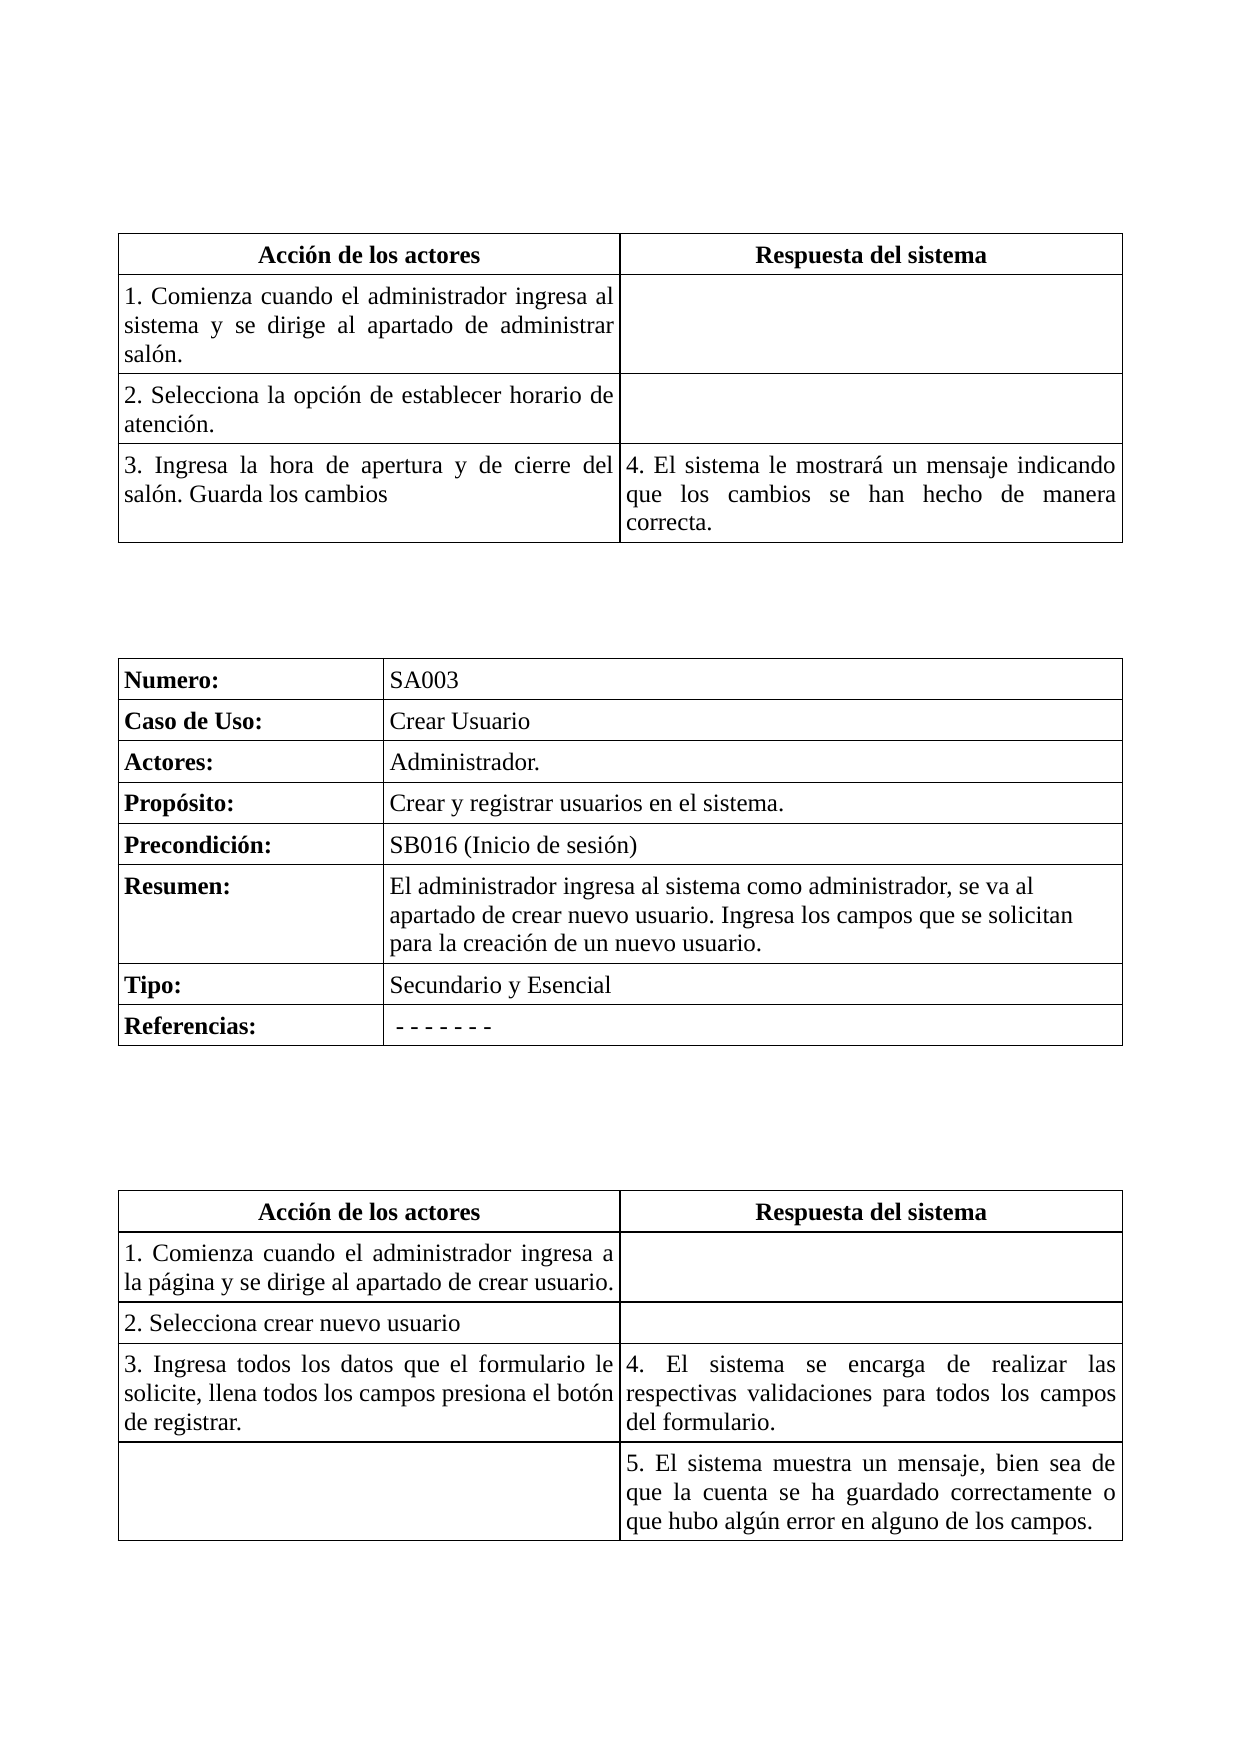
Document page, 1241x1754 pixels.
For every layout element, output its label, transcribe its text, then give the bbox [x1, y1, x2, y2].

table_header Respuesta del sistema [621, 234, 1122, 274]
table_cell Administrador. [384, 741, 1122, 782]
table_header Acción de los actores [119, 1191, 619, 1231]
table_cell 4. El sistema le mostrará un mensaje indicando que los cambios se han hecho de manera correcta. [621, 444, 1122, 542]
table_cell 3. Ingresa la hora de apertura y de cierre del salón. Guarda los cambios [119, 444, 619, 542]
table_cell 1. Comienza cuando el administrador ingresa a la página y se dirige al apartado de crear usuario. [119, 1233, 619, 1301]
table_header Acción de los actores [119, 234, 619, 274]
table_cell Propósito: [119, 783, 383, 823]
table_cell 2. Selecciona crear nuevo usuario [119, 1303, 619, 1343]
table_cell 3. Ingresa todos los datos que el formulario le solicite, llena todos los campos presiona el botón de registrar. [119, 1344, 619, 1441]
table_cell 1. Comienza cuando el administrador ingresa al sistema y se dirige al apartado de administrar salón. [119, 275, 619, 373]
table_cell Referencias: [119, 1005, 383, 1045]
table_header SA003 [384, 659, 1122, 699]
table_cell Tipo: [119, 964, 383, 1004]
table_cell [621, 1303, 1122, 1343]
table_cell [621, 275, 1122, 373]
table_cell Precondición: [119, 824, 383, 864]
table_cell 2. Selecciona la opción de establecer horario de atención. [119, 374, 619, 443]
table_cell [621, 374, 1122, 443]
table_cell - - - - - - - [384, 1005, 1122, 1045]
table_cell Actores: [119, 741, 383, 782]
table_cell Caso de Uso: [119, 700, 383, 740]
table_cell 4. El sistema se encarga de realizar las respectivas validaciones para todos los campos del formulario. [621, 1344, 1122, 1441]
table_cell Secundario y Esencial [384, 964, 1122, 1004]
table_cell [119, 1443, 619, 1540]
table_cell SB016 (Inicio de sesión) [384, 824, 1122, 864]
table_header Numero: [119, 659, 383, 699]
table_cell 5. El sistema muestra un mensaje, bien sea de que la cuenta se ha guardado correctamente o que hubo algún error en alguno de los campos. [621, 1443, 1122, 1540]
table_cell Crear y registrar usuarios en el sistema. [384, 783, 1122, 823]
table_cell Resumen: [119, 865, 383, 963]
table_cell Crear Usuario [384, 700, 1122, 740]
table_cell [621, 1233, 1122, 1301]
table_cell El administrador ingresa al sistema como administrador, se va al apartado de crear nuevo usuario. Ingresa los campos que se solicitan para la creación de un nuevo usuario. [384, 865, 1122, 963]
table_header Respuesta del sistema [621, 1191, 1122, 1231]
